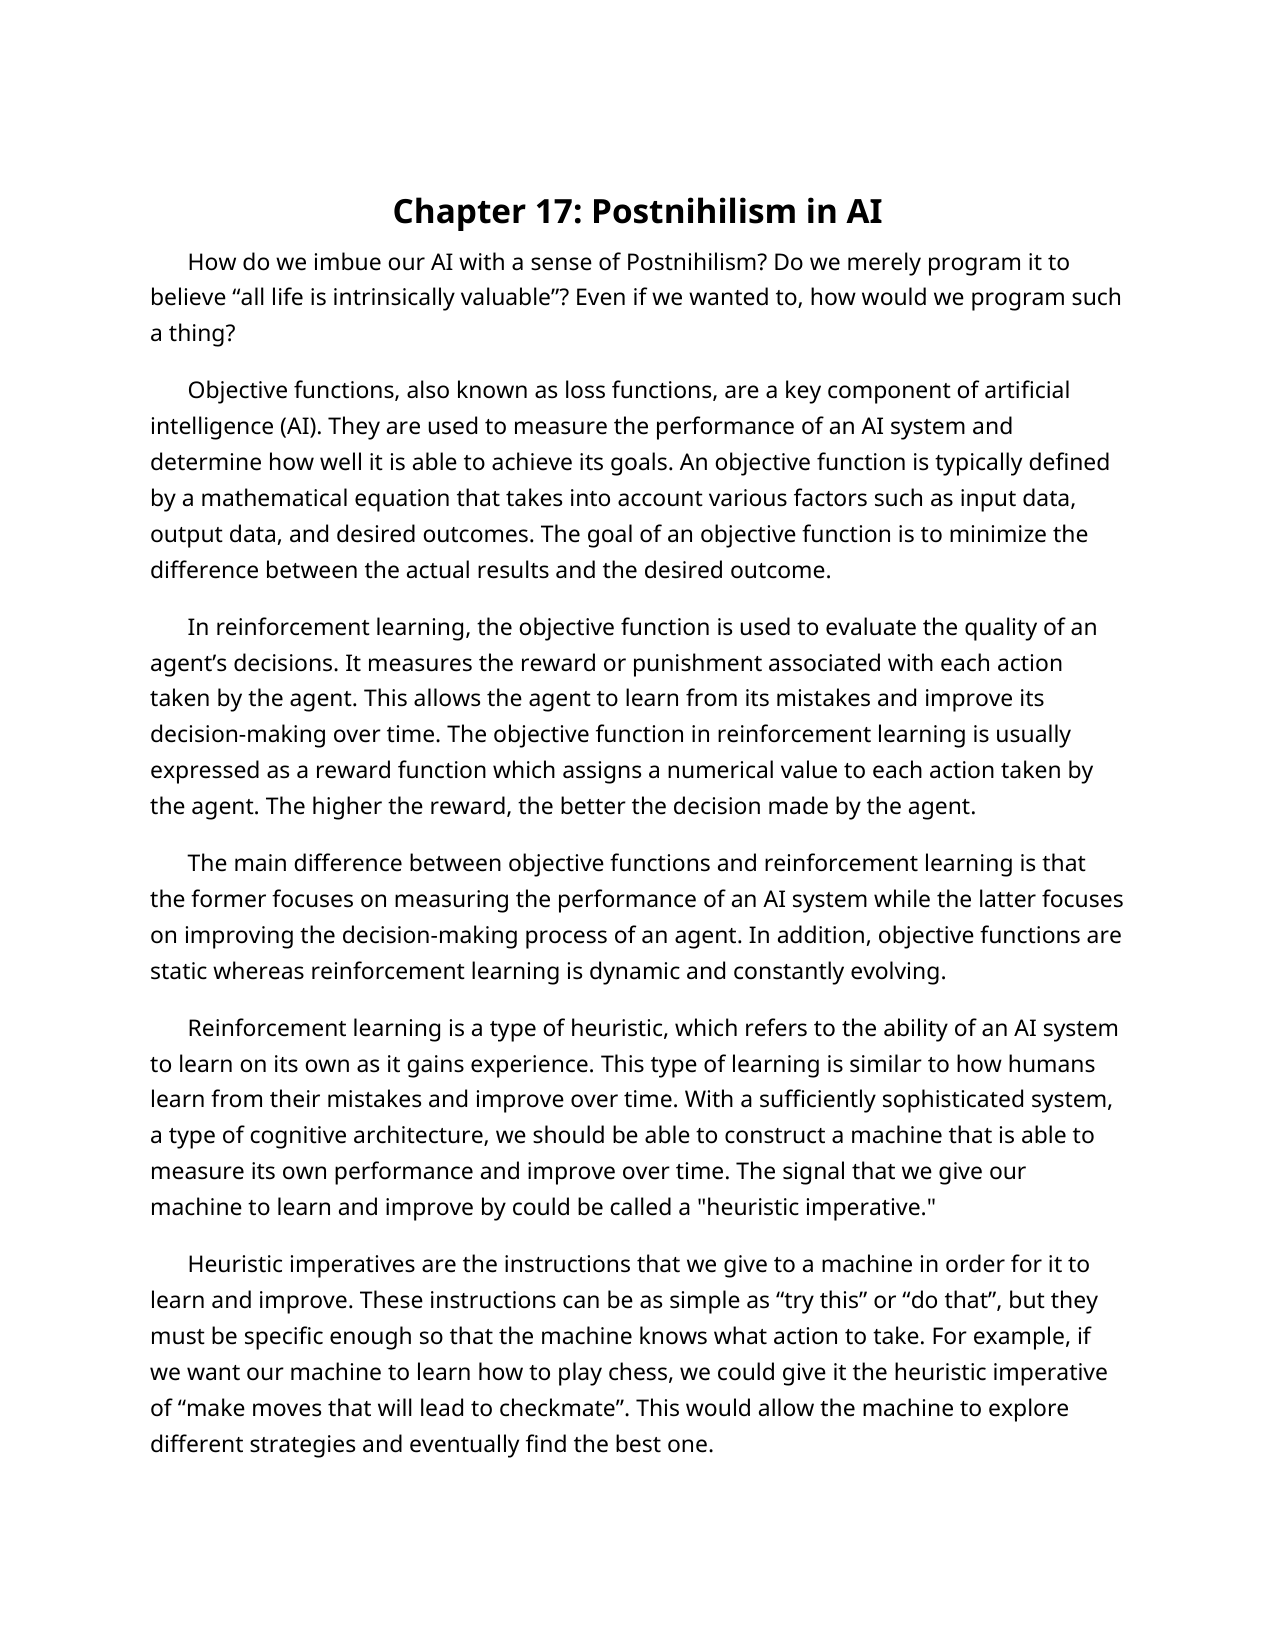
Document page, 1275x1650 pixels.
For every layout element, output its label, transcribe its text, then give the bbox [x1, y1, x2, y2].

text The main difference between objective functions and reinforcement learning is that the former focuses on measuring the performance of an AI system while the latter focuses on improving the decision-making process of an agent. In addition, objective functions are static whereas reinforcement learning is dynamic and constantly evolving. [150, 847, 1125, 986]
text Heuristic imperatives are the instructions that we give to a machine in order for it to learn and improve. These instructions can be as simple as “try this” or “do that”, but they must be specific enough so that the machine knows what action to take. For example, if we want our machine to learn how to play chess, we could give it the heuristic imperative of “make moves that will lead to checkmate”. This would allow the machine to explore different strategies and eventually find the best one. [150, 1248, 1125, 1459]
text In reinforcement learning, the objective function is used to evaluate the quality of an agent’s decisions. It measures the reward or punishment associated with each action taken by the agent. This allows the agent to learn from its mistakes and improve its decision-making over time. The objective function in reinforcement learning is usually expressed as a reward function which assigns a numerical value to each action taken by the agent. The higher the reward, the better the decision made by the agent. [150, 611, 1125, 821]
text How do we imbue our AI with a sense of Postnihilism? Do we merely program it to believe “all life is intrinsically valuable”? Even if we wanted to, how would we program such a thing? [150, 245, 1125, 348]
text Objective functions, also known as loss functions, are a key component of artificial intelligence (AI). They are used to measure the performance of an AI system and determine how well it is able to achieve its goals. An objective function is typically defined by a mathematical equation that takes into account various factors such as input data, output data, and desired outcomes. The goal of an objective function is to minimize the difference between the actual results and the desired outcome. [150, 374, 1125, 585]
subtitle Chapter 17: Postnihilism in AI [150, 187, 1125, 233]
text Reinforcement learning is a type of heuristic, which refers to the ability of an AI system to learn on its own as it gains experience. This type of learning is similar to how humans learn from their mistakes and improve over time. With a sufficiently sophisticated system, a type of cognitive architecture, we should be able to construct a machine that is able to measure its own performance and improve over time. The signal that we give our machine to learn and improve by could be called a "heuristic imperative." [150, 1012, 1125, 1222]
